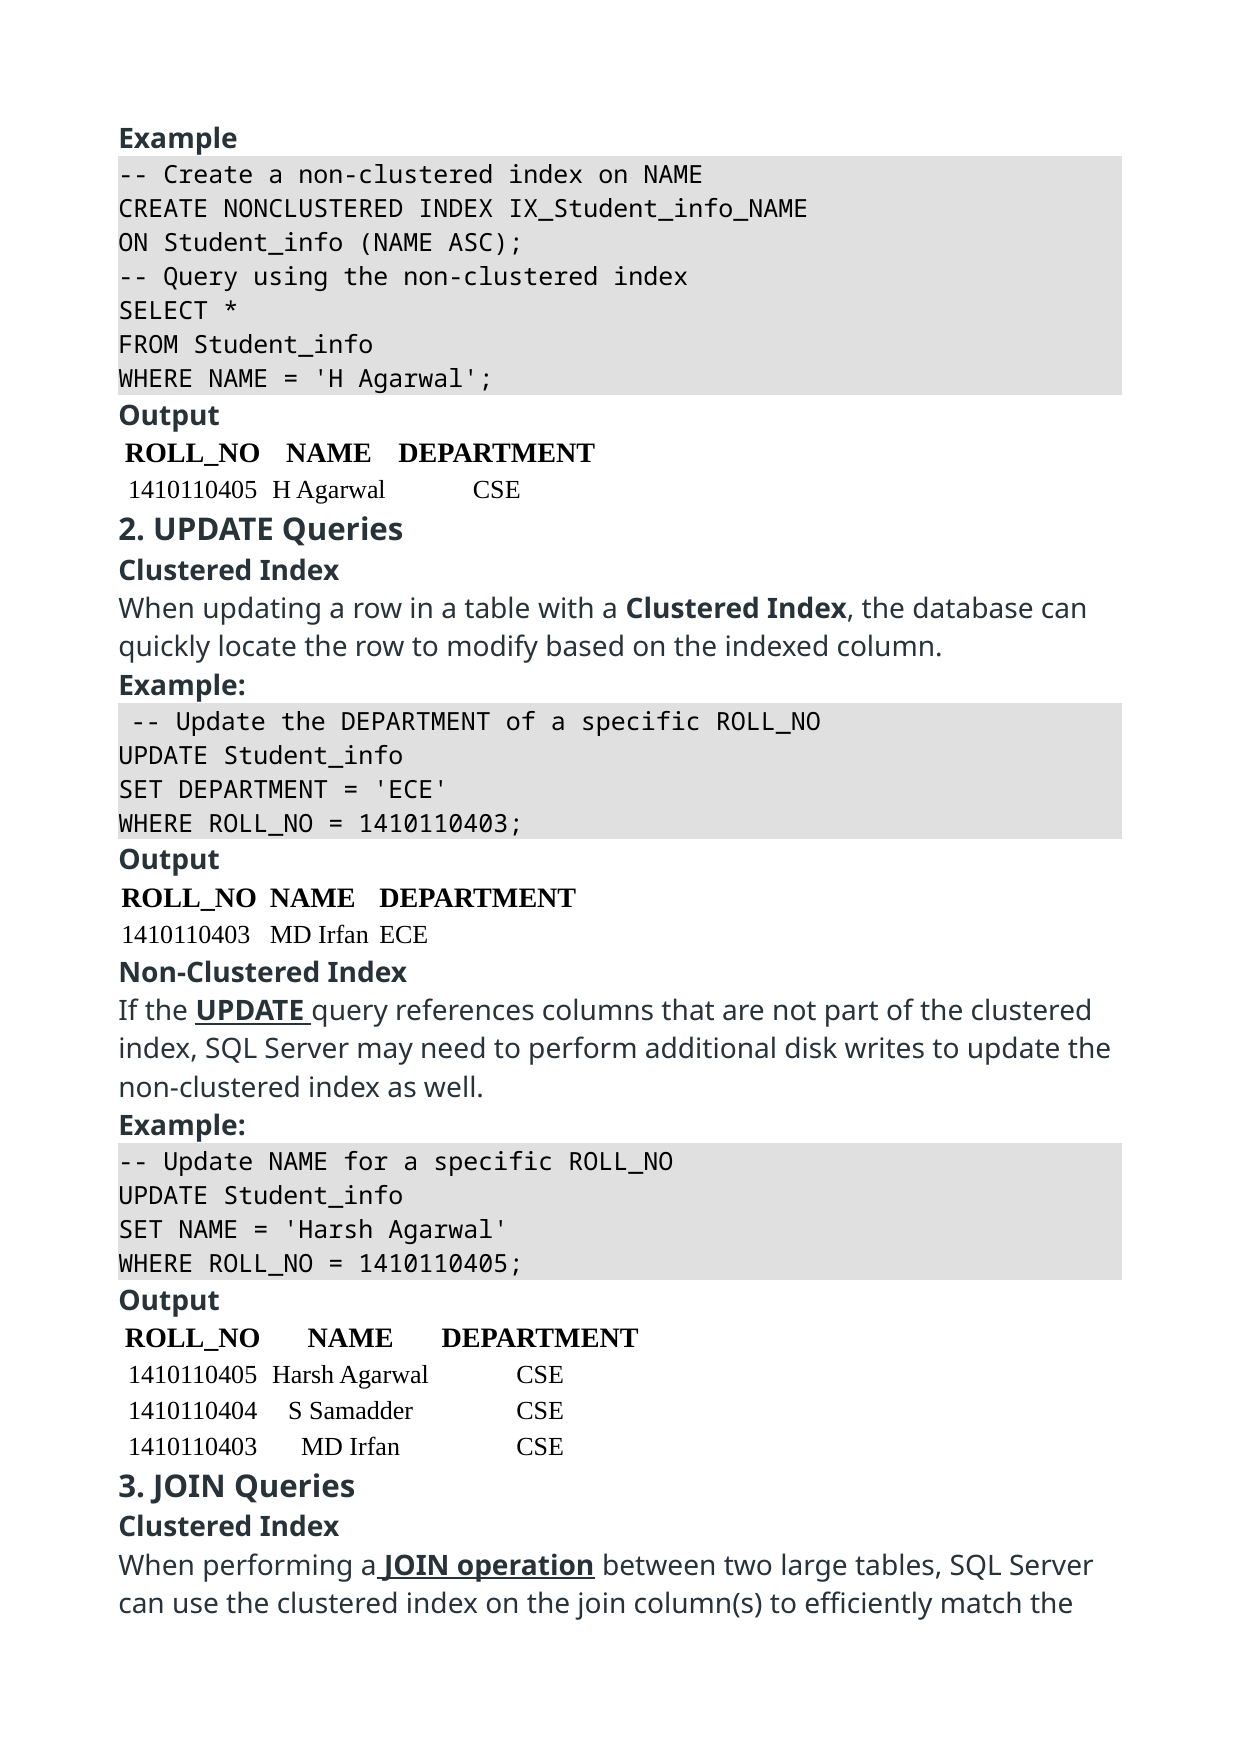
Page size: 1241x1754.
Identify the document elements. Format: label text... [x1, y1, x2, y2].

table_header DEPARTMENT [376, 878, 588, 916]
table_header DEPARTMENT [391, 433, 602, 471]
subtitle 2. UPDATE Queries [118, 507, 1122, 550]
text Output [118, 395, 1122, 433]
text Clustered Index [118, 1506, 1122, 1545]
table_cell ECE [376, 916, 588, 952]
text UPDATE Student_info [118, 737, 1122, 771]
table_header NAME [267, 433, 391, 471]
text WHERE ROLL_NO = 1410110405; [118, 1246, 1122, 1280]
text When updating a row in a table with a Clustered Index, the database can quickly locate the row to modify based on the indexed column. [118, 588, 1122, 665]
text SET DEPARTMENT = 'ECE' [118, 771, 1122, 805]
text -- Update the DEPARTMENT of a specific ROLL_NO [118, 703, 1122, 737]
table_cell 1410110405 [118, 1356, 267, 1392]
table_header NAME [267, 878, 376, 916]
text ON Student_info (NAME ASC); [118, 224, 1122, 259]
text FROM Student_info [118, 327, 1122, 361]
table_cell MD Irfan [267, 1428, 434, 1464]
text If the UPDATE query references columns that are not part of the clustered index, SQL Server may need to perform additional disk writes to update the non-clustered index as well. [118, 990, 1122, 1105]
table_cell 1410110403 [118, 1428, 267, 1464]
table_cell 1410110405 [118, 471, 267, 507]
text Example: [118, 665, 1122, 703]
text UPDATE Student_info [118, 1178, 1122, 1212]
table_cell 1410110403 [118, 916, 267, 952]
text -- Create a non-clustered index on NAME [118, 156, 1122, 191]
text SELECT * [118, 293, 1122, 327]
text When performing a JOIN operation between two large tables, SQL Server can use the clustered index on the join column(s) to efficiently match the [118, 1545, 1122, 1621]
text WHERE ROLL_NO = 1410110403; [118, 805, 1122, 839]
text Output [118, 1280, 1122, 1318]
table_header DEPARTMENT [434, 1318, 646, 1356]
text Clustered Index [118, 550, 1122, 588]
text -- Query using the non-clustered index [118, 259, 1122, 293]
text Output [118, 839, 1122, 878]
table_cell H Agarwal [267, 471, 391, 507]
table_cell MD Irfan [267, 916, 376, 952]
table_header ROLL_NO [118, 433, 267, 471]
text CREATE NONCLUSTERED INDEX IX_Student_info_NAME [118, 191, 1122, 224]
text WHERE NAME = 'H Agarwal'; [118, 361, 1122, 395]
text Example [118, 118, 1122, 156]
subtitle 3. JOIN Queries [118, 1464, 1122, 1506]
table_header ROLL_NO [118, 1318, 267, 1356]
table_cell CSE [434, 1392, 646, 1428]
table_header NAME [267, 1318, 434, 1356]
text SET NAME = 'Harsh Agarwal' [118, 1212, 1122, 1246]
table_cell CSE [434, 1356, 646, 1392]
table_cell S Samadder [267, 1392, 434, 1428]
table_cell CSE [391, 471, 602, 507]
table_cell CSE [434, 1428, 646, 1464]
text Example: [118, 1105, 1122, 1143]
text Non-Clustered Index [118, 952, 1122, 990]
table_header ROLL_NO [118, 878, 267, 916]
text -- Update NAME for a specific ROLL_NO [118, 1143, 1122, 1178]
table_cell 1410110404 [118, 1392, 267, 1428]
table_cell Harsh Agarwal [267, 1356, 434, 1392]
